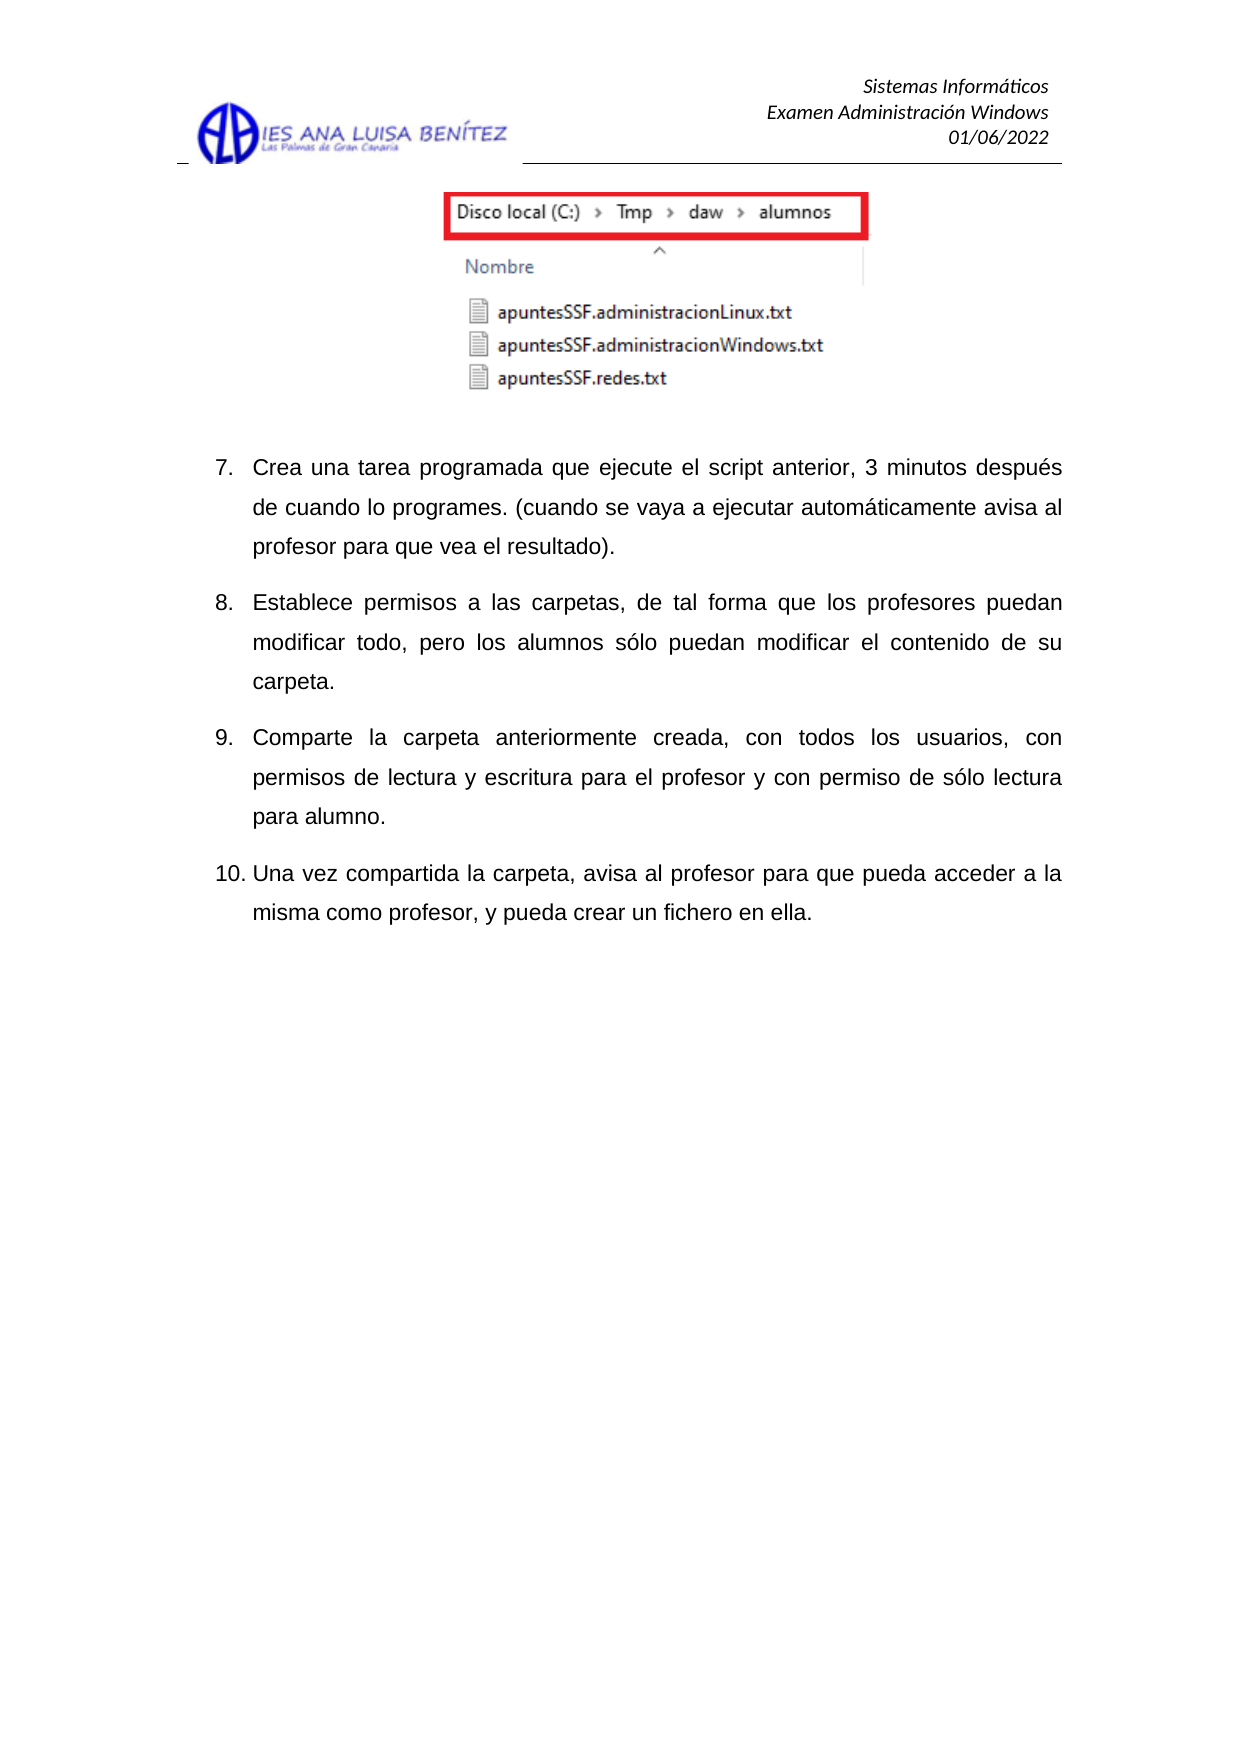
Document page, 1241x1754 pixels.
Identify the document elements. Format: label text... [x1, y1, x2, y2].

list Una vez compartida la carpeta, avisa al profesor para que pueda acceder a la misma como profesor, y pueda crear un fichero en ella. [215, 859, 1063, 925]
list Crea una tarea programada que ejecute el script anterior, 3 minutos después de cuando lo programes. (cuando se vaya a ejecutar automáticamente avisa al profesor para que vea el resultado). [215, 454, 1063, 559]
list Establece permisos a las carpetas, de tal forma que los profesores puedan modificar todo, pero los alumnos sólo puedan modificar el contenido de su carpeta. [215, 589, 1063, 694]
list Comparte la carpeta anteriormente creada, con todos los usuarios, con permisos de lectura y escritura para el profesor y con permiso de sólo lectura para alumno. [215, 724, 1063, 830]
